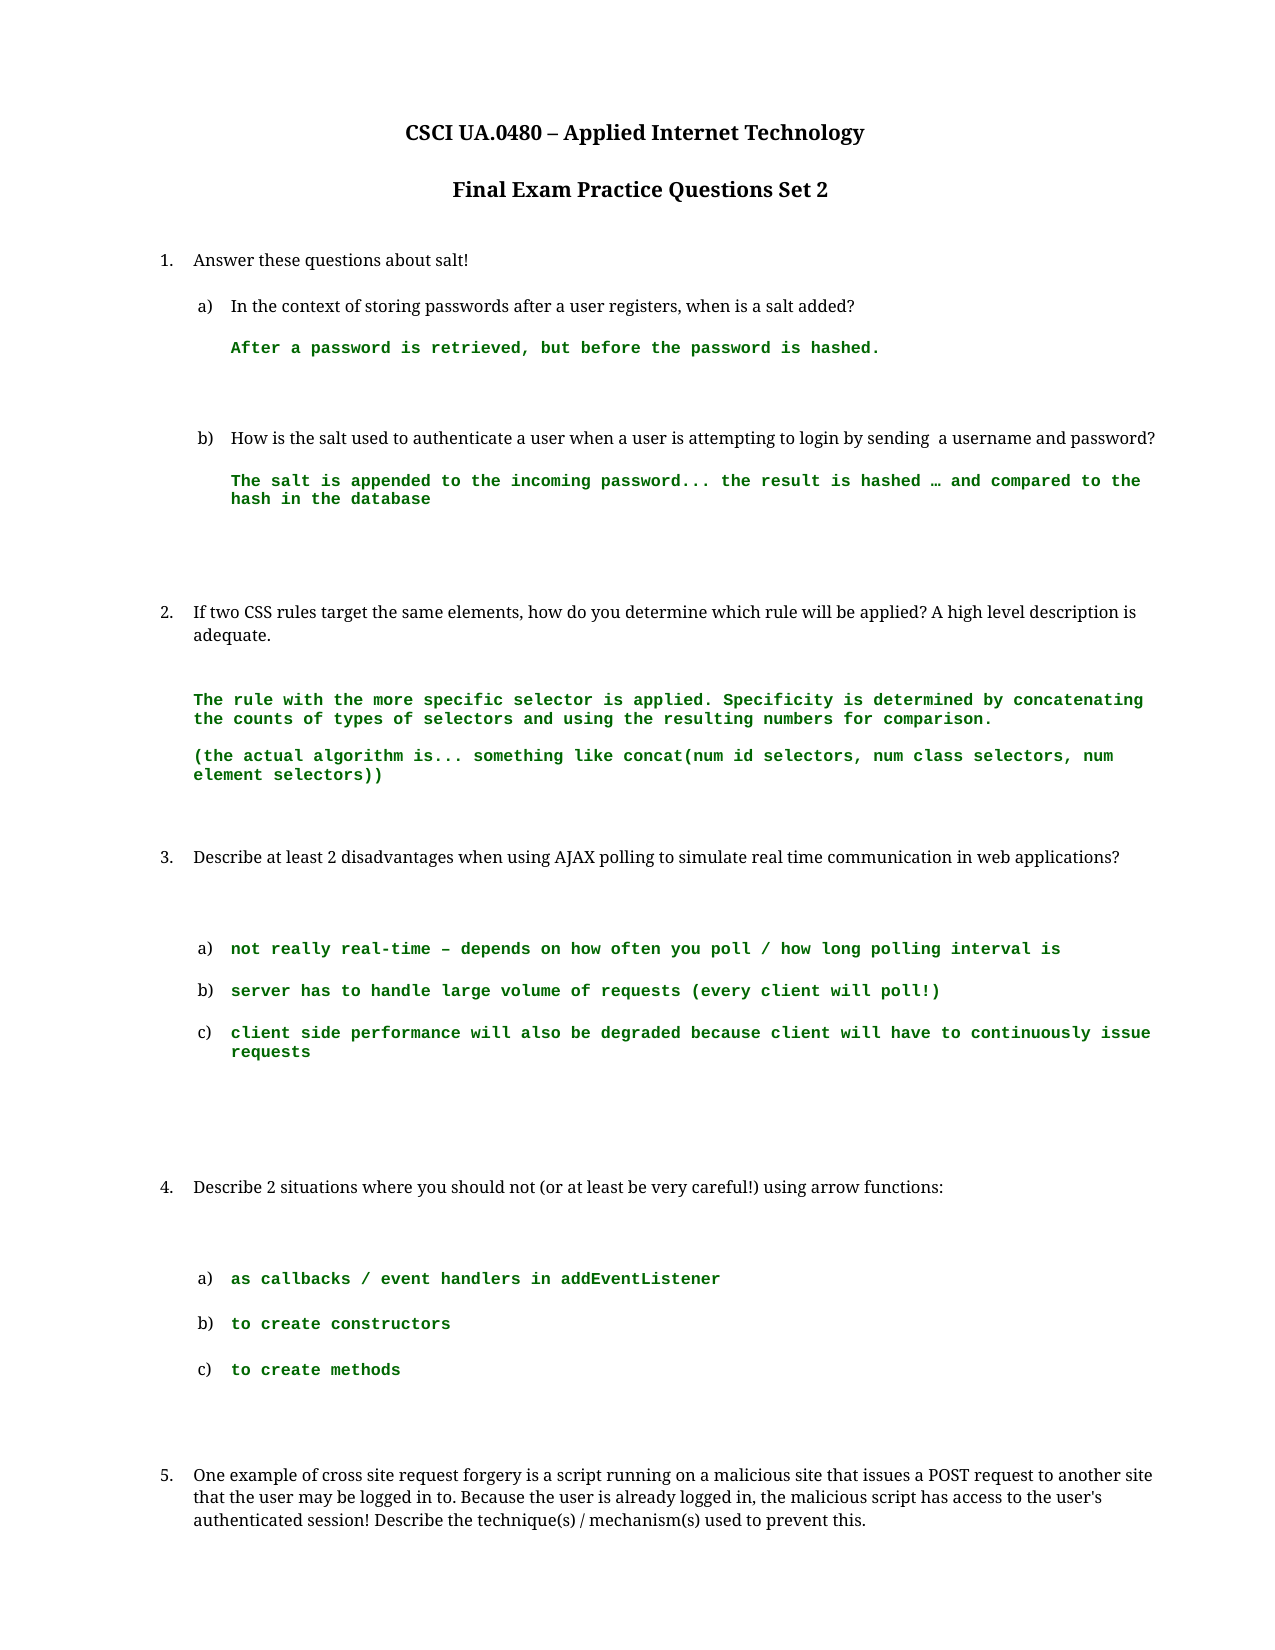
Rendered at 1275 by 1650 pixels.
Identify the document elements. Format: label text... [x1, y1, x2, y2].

list Answer these questions about salt! [156, 249, 1157, 294]
list If two CSS rules target the same elements, how do you determine which rule will be applied? A high level description is adequate. The rule with the more specific selector is applied. Specificity is determined by concatenating the counts of types of selectors and using the resulting numbers for comparison. (the actual algorithm is... something like concat(num id selectors, num class selectors, num element selectors)) [156, 601, 1157, 846]
list client side performance will also be degraded because client will have to continuously issue requests [193, 1020, 1157, 1176]
list to create methods [193, 1357, 1157, 1463]
list as callbacks / event handlers in addEventListener [193, 1266, 1157, 1312]
list not really real-time – depends on how often you poll / how long polling interval is [193, 937, 1157, 960]
list One example of cross site request forgery is a script running on a malicious site that issues a POST request to another site that the user may be logged in to. Because the user is already logged in, the malicious script has access to the user's authenticated session! Describe the technique(s) / mechanism(s) used to prevent this. [156, 1463, 1157, 1531]
list to create constructors [193, 1312, 1157, 1357]
list How is the salt used to authenticate a user when a user is attempting to login by sending a username and password? The salt is appended to the incoming password... the result is hashed … and compared to the hash in the database [193, 427, 1157, 578]
list In the context of storing passwords after a user registers, when is a salt added? After a password is retrieved, but before the password is hashed. [193, 294, 1157, 427]
list server has to handle large volume of requests (every client will poll!) [193, 979, 1157, 1001]
list Describe at least 2 disadvantages when using AJAX polling to simulate real time communication in web applications? [156, 846, 1157, 892]
text CSCI UA.0480 – Applied Internet Technology [118, 118, 1157, 175]
text Final Exam Practice Questions Set 2 [118, 175, 1157, 249]
list Describe 2 situations where you should not (or at least be very careful!) using arrow functions: [156, 1176, 1157, 1266]
